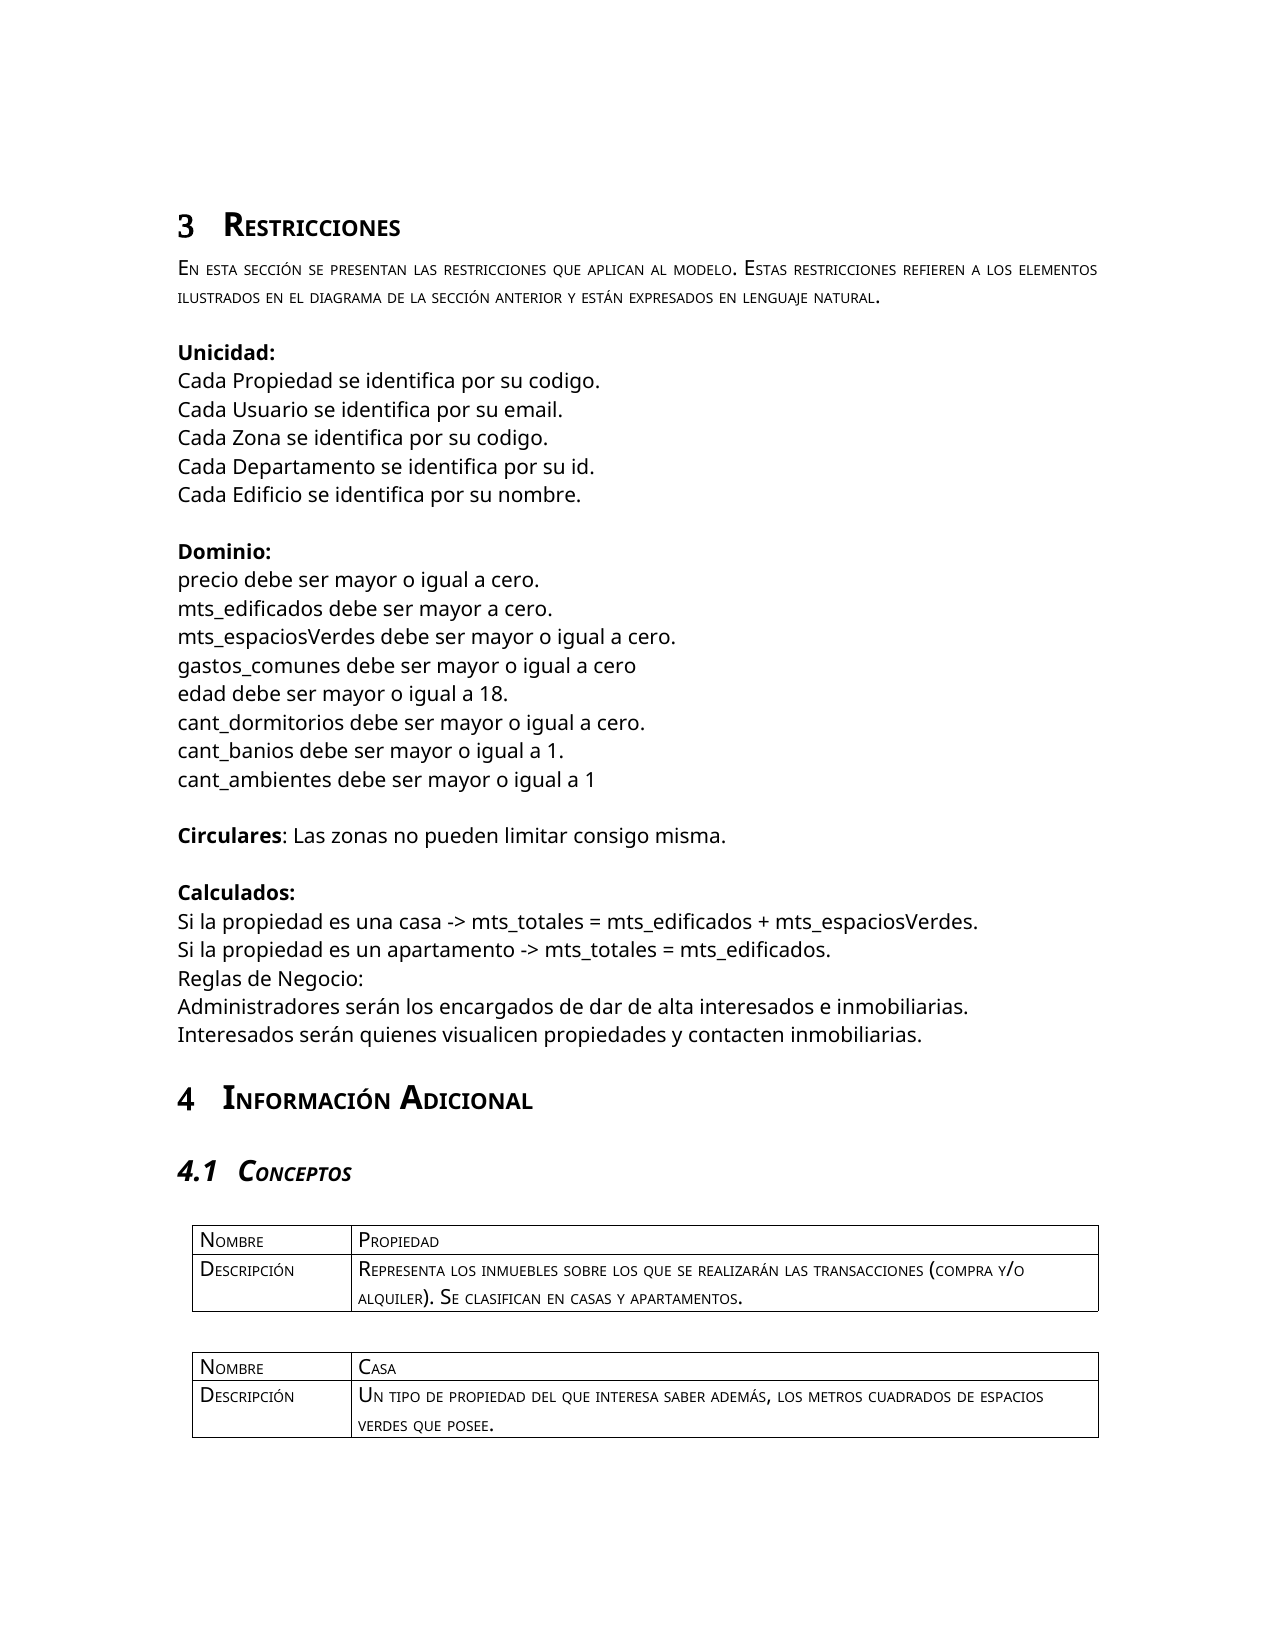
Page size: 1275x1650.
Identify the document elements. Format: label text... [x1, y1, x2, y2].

table_header Propiedad [352, 1226, 1098, 1254]
subtitle Conceptos [177, 1151, 1098, 1190]
table_header Nombre [193, 1353, 351, 1380]
text Si la propiedad es un apartamento -> mts_totales = mts_edificados. [177, 935, 1098, 964]
text Cada Usuario se identifica por su email. [177, 395, 1098, 423]
text cant_banios debe ser mayor o igual a 1. [177, 736, 1098, 765]
text mts_edificados debe ser mayor a cero. [177, 594, 1098, 622]
text cant_dormitorios debe ser mayor o igual a cero. [177, 708, 1098, 736]
table_cell Un tipo de propiedad del que interesa saber además, los metros cuadrados de espacios verdes que posee. [352, 1381, 1098, 1437]
text Administradores serán los encargados de dar de alta interesados e inmobiliarias. [177, 992, 1098, 1021]
text Calculados: [177, 878, 1098, 907]
text Cada Zona se identifica por su codigo. [177, 423, 1098, 452]
text gastos_comunes debe ser mayor o igual a cero [177, 651, 1098, 679]
subtitle Restricciones [177, 201, 1098, 247]
text Si la propiedad es una casa -> mts_totales = mts_edificados + mts_espaciosVerdes. [177, 907, 1098, 935]
text Reglas de Negocio: [177, 964, 1098, 992]
text Unicidad: [177, 338, 1098, 367]
text edad debe ser mayor o igual a 18. [177, 679, 1098, 708]
table_header Casa [352, 1353, 1098, 1380]
text mts_espaciosVerdes debe ser mayor o igual a cero. [177, 622, 1098, 651]
table_cell Representa los inmuebles sobre los que se realizarán las transacciones (compra y/o alquiler). Se clasifican en casas y apartamentos. [352, 1255, 1098, 1311]
text Dominio: [177, 537, 1098, 566]
text precio debe ser mayor o igual a cero. [177, 566, 1098, 594]
text Circulares: Las zonas no pueden limitar consigo misma. [177, 822, 1098, 850]
subtitle Información Adicional [177, 1074, 1098, 1119]
text Cada Propiedad se identifica por su codigo. [177, 367, 1098, 395]
text En esta sección se presentan las restricciones que aplican al modelo. Estas restricciones refieren a los elementos ilustrados en el diagrama de la sección anterior y están expresados en lenguaje natural. [177, 253, 1098, 310]
table_header Nombre [193, 1226, 351, 1254]
text Cada Edificio se identifica por su nombre. [177, 480, 1098, 509]
table_cell Descripción [193, 1255, 351, 1311]
text Interesados serán quienes visualicen propiedades y contacten inmobiliarias. [177, 1021, 1098, 1049]
text Cada Departamento se identifica por su id. [177, 452, 1098, 480]
text cant_ambientes debe ser mayor o igual a 1 [177, 765, 1098, 793]
table_cell Descripción [193, 1381, 351, 1437]
